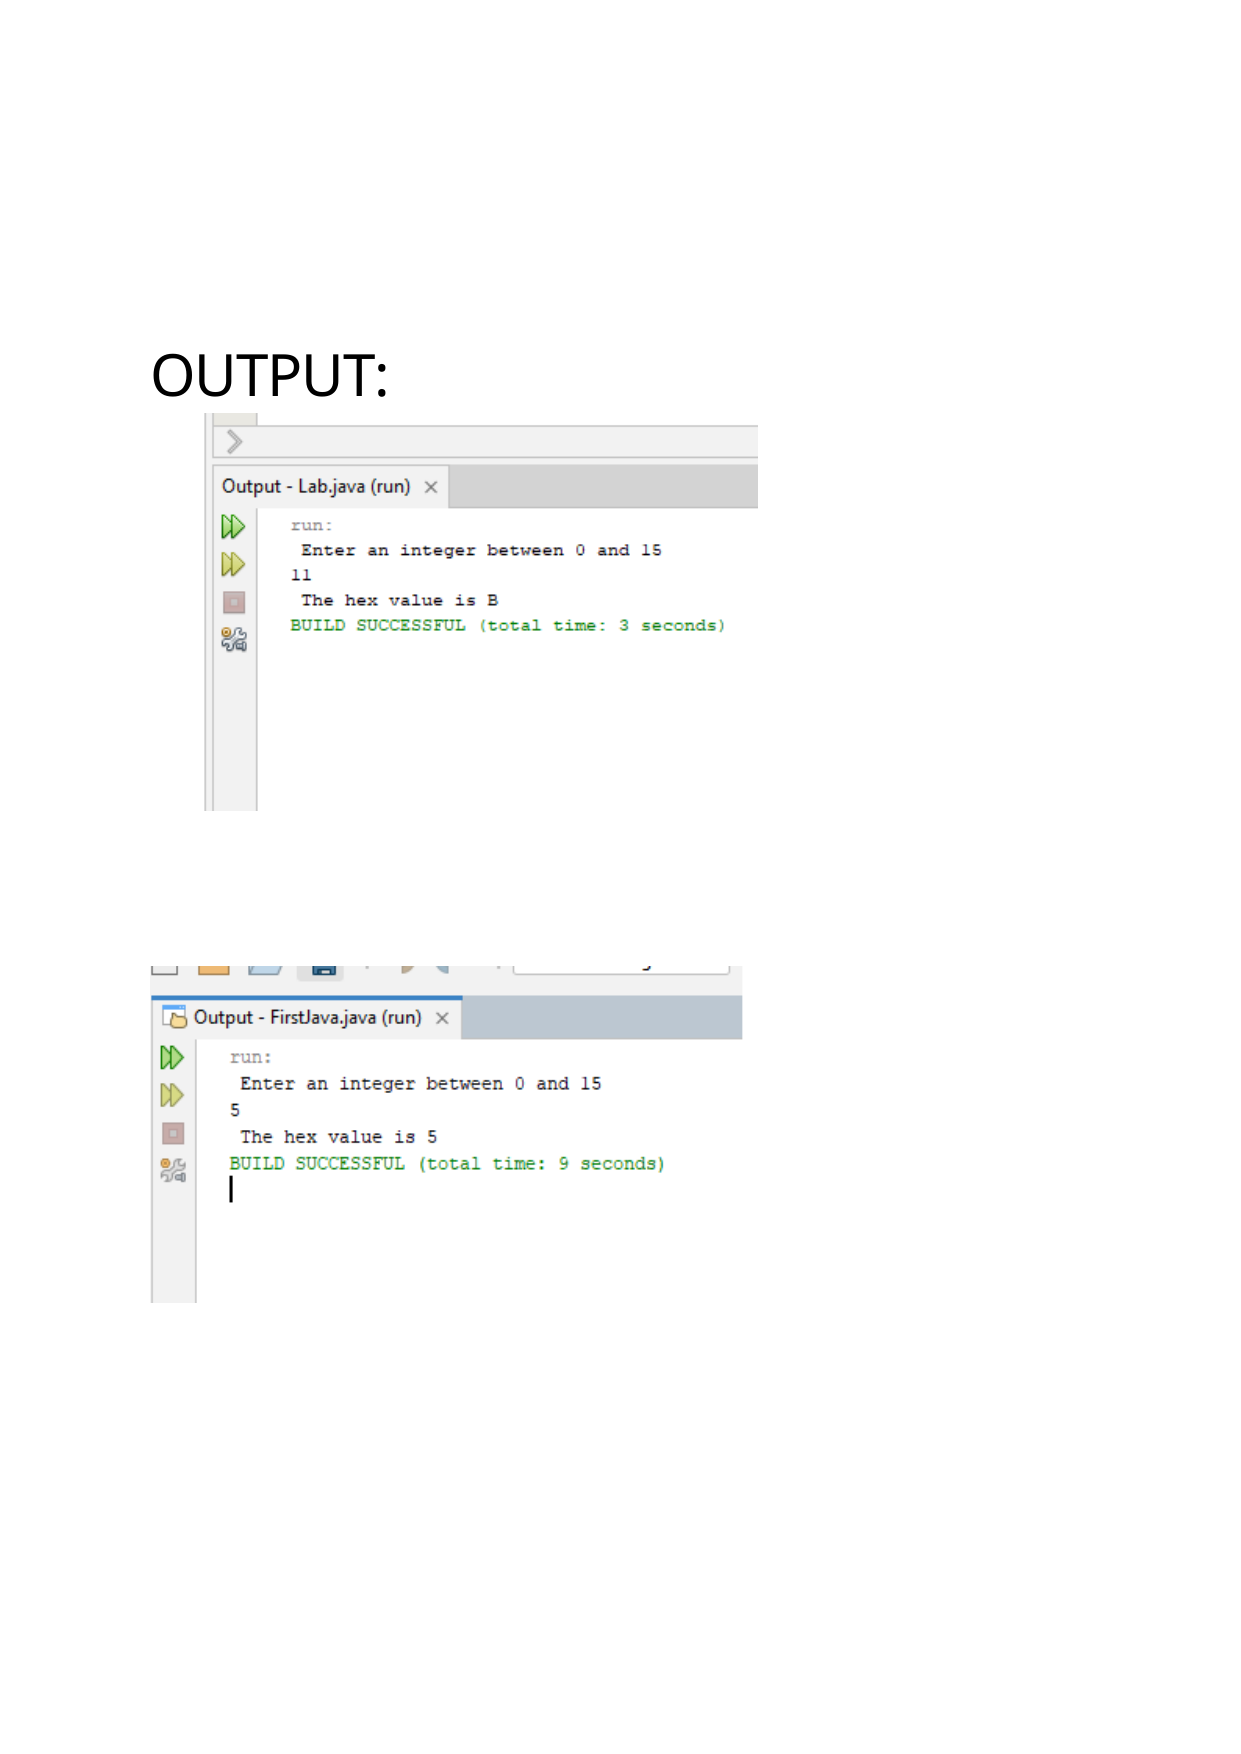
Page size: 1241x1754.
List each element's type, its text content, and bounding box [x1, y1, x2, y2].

title OUTPUT: [150, 334, 1090, 414]
